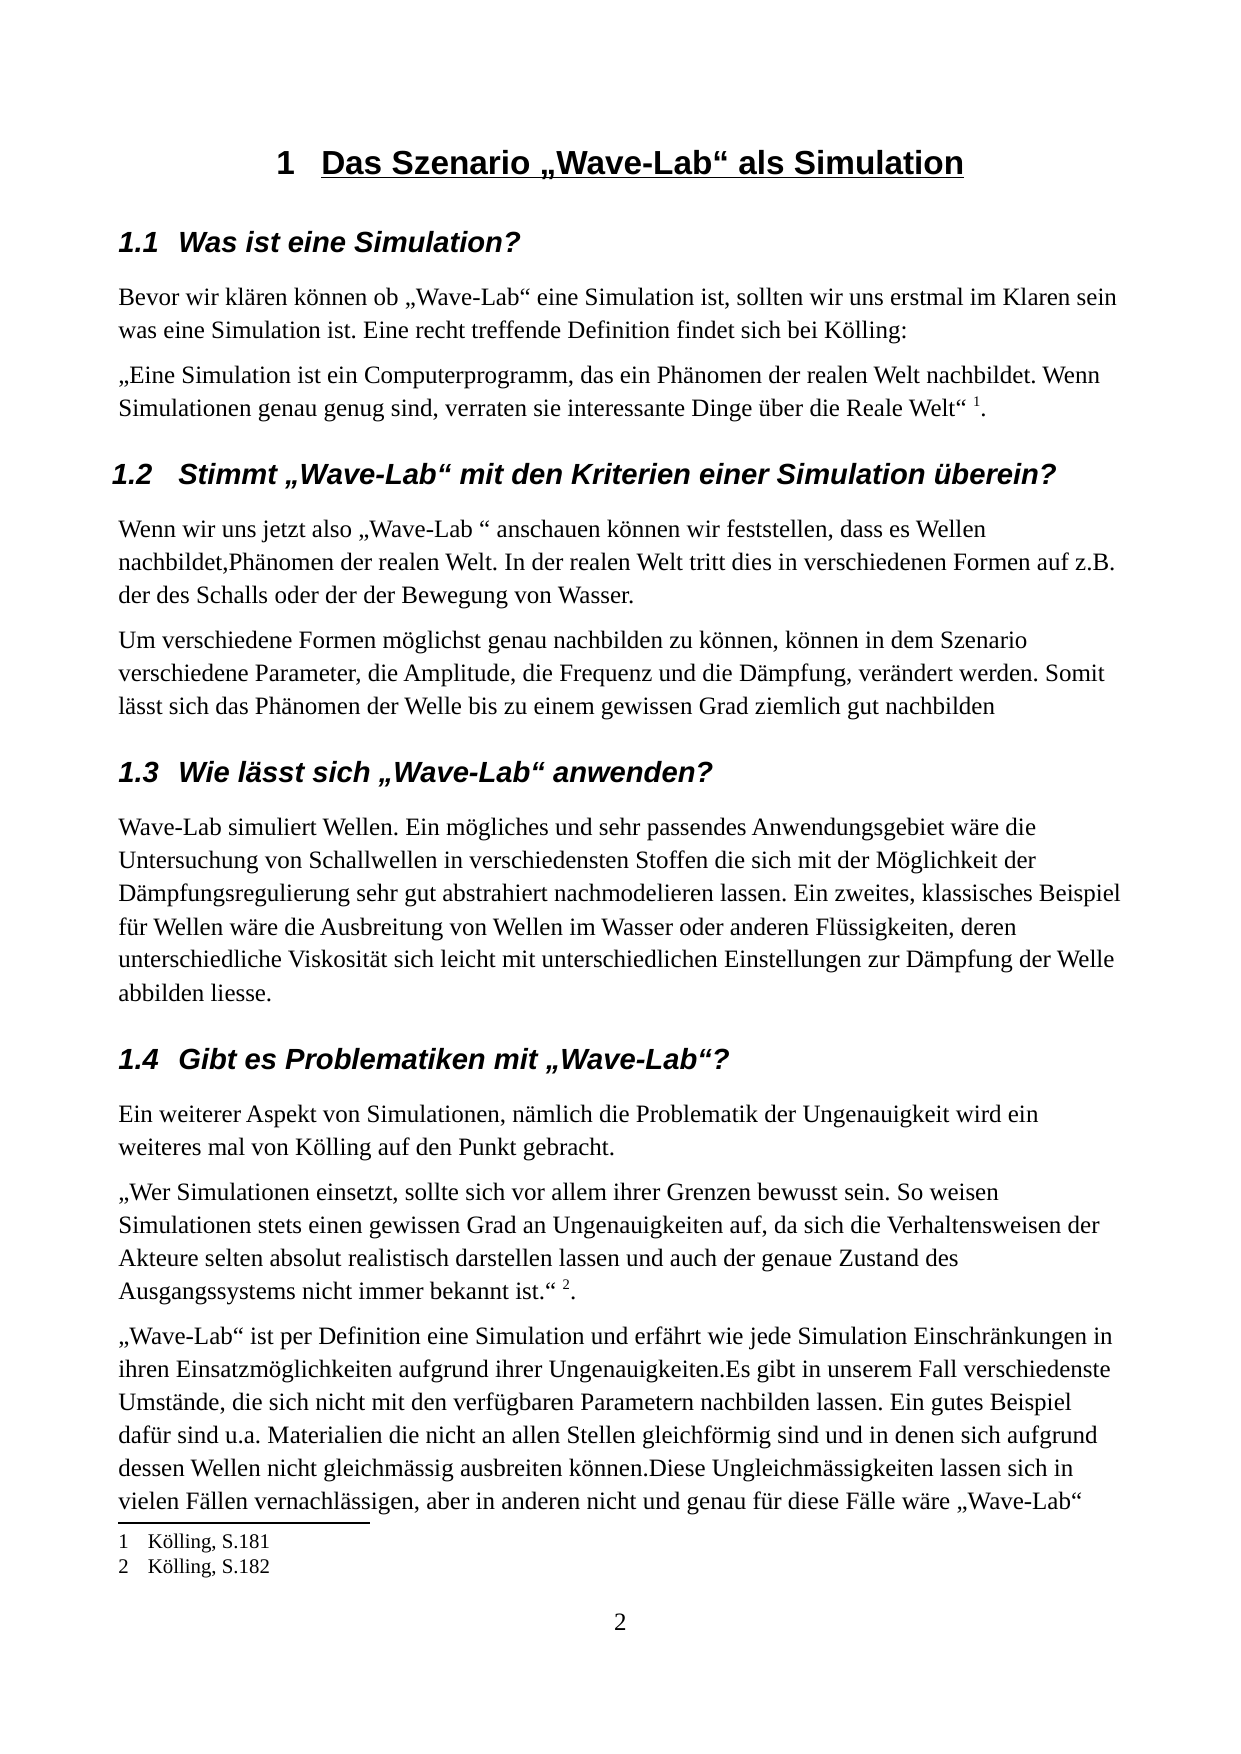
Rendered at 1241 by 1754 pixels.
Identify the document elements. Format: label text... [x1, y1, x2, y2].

text Wave-Lab simuliert Wellen. Ein mögliches und sehr passendes Anwendungsgebiet wäre die Untersuchung von Schallwellen in verschiedensten Stoffen die sich mit der Möglichkeit der Dämpfungsregulierung sehr gut abstrahiert nachmodelieren lassen. Ein zweites, klassisches Beispiel für Wellen wäre die Ausbreitung von Wellen im Wasser oder anderen Flüssigkeiten, deren unterschiedliche Viskosität sich leicht mit unterschiedlichen Einstellungen zur Dämpfung der Welle abbilden liesse. [118, 812, 1122, 1006]
subtitle Wie lässt sich „Wave-Lab“ anwenden? [118, 755, 1122, 789]
text Kölling, S.181 [118, 1529, 1122, 1553]
subtitle Was ist eine Simulation? [118, 225, 1122, 258]
subtitle Das Szenario „Wave-Lab“ als Simulation [118, 143, 1122, 182]
text Bevor wir klären können ob „Wave-Lab“ eine Simulation ist, sollten wir uns erstmal im Klaren sein was eine Simulation ist. Eine recht treffende Definition findet sich bei Kölling: [118, 282, 1122, 344]
text Ein weiterer Aspekt von Simulationen, nämlich die Problematik der Ungenauigkeit wird ein weiteres mal von Kölling auf den Punkt gebracht. [118, 1099, 1122, 1161]
subtitle Gibt es Problematiken mit „Wave-Lab“? [118, 1042, 1122, 1075]
text „Wave-Lab“ ist per Definition eine Simulation und erfährt wie jede Simulation Einschränkungen in ihren Einsatzmöglichkeiten aufgrund ihrer Ungenauigkeiten.Es gibt in unserem Fall verschiedenste Umstände, die sich nicht mit den verfügbaren Parametern nachbilden lassen. Ein gutes Beispiel dafür sind u.a. Materialien die nicht an allen Stellen gleichförmig sind und in denen sich aufgrund dessen Wellen nicht gleichmässig ausbreiten können.Diese Ungleichmässigkeiten lassen sich in vielen Fällen vernachlässigen, aber in anderen nicht und genau für diese Fälle wäre „Wave-Lab“ [118, 1321, 1122, 1515]
text Wenn wir uns jetzt also „Wave-Lab “ anschauen können wir feststellen, dass es Wellen nachbildet,Phänomen der realen Welt. In der realen Welt tritt dies in verschiedenen Formen auf z.B. der des Schalls oder der der Bewegung von Wasser. [118, 514, 1122, 609]
text „Eine Simulation ist ein Computerprogramm, das ein Phänomen der realen Welt nachbildet. Wenn Simulationen genau genug sind, verraten sie interessante Dinge über die Reale Welt“ . [118, 360, 1122, 422]
text Um verschiedene Formen möglichst genau nachbilden zu können, können in dem Szenario verschiedene Parameter, die Amplitude, die Frequenz und die Dämpfung, verändert werden. Somit lässt sich das Phänomen der Welle bis zu einem gewissen Grad ziemlich gut nachbilden [118, 625, 1122, 720]
subtitle Stimmt „Wave-Lab“ mit den Kriterien einer Simulation überein? [112, 457, 1122, 491]
text Kölling, S.182 [118, 1553, 1122, 1578]
text „Wer Simulationen einsetzt, sollte sich vor allem ihrer Grenzen bewusst sein. So weisen Simulationen stets einen gewissen Grad an Ungenauigkeiten auf, da sich die Verhaltensweisen der Akteure selten absolut realistisch darstellen lassen und auch der genaue Zustand des Ausgangssystems nicht immer bekannt ist.“ . [118, 1177, 1122, 1305]
